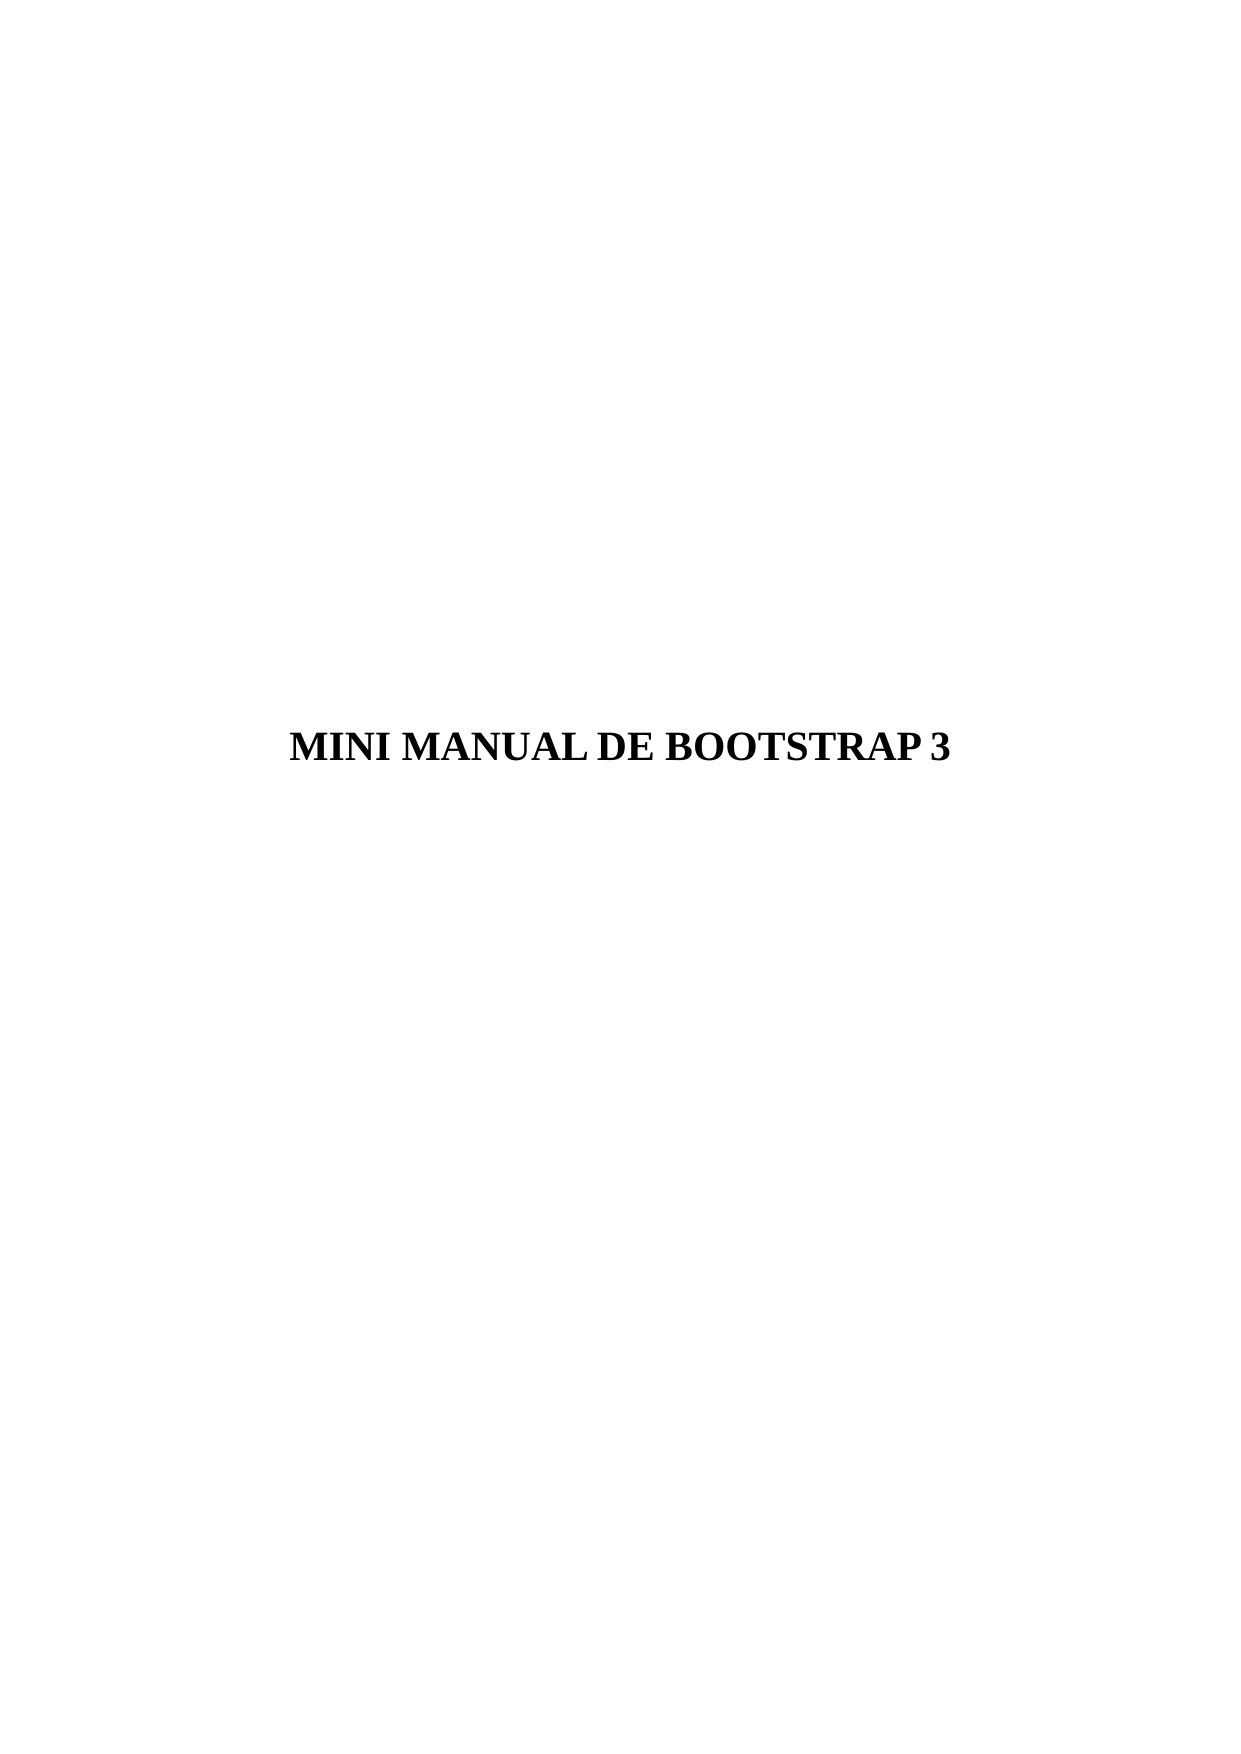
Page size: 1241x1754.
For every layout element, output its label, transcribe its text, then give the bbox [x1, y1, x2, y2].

text MINI MANUAL DE BOOTSTRAP 3 [118, 722, 1122, 770]
